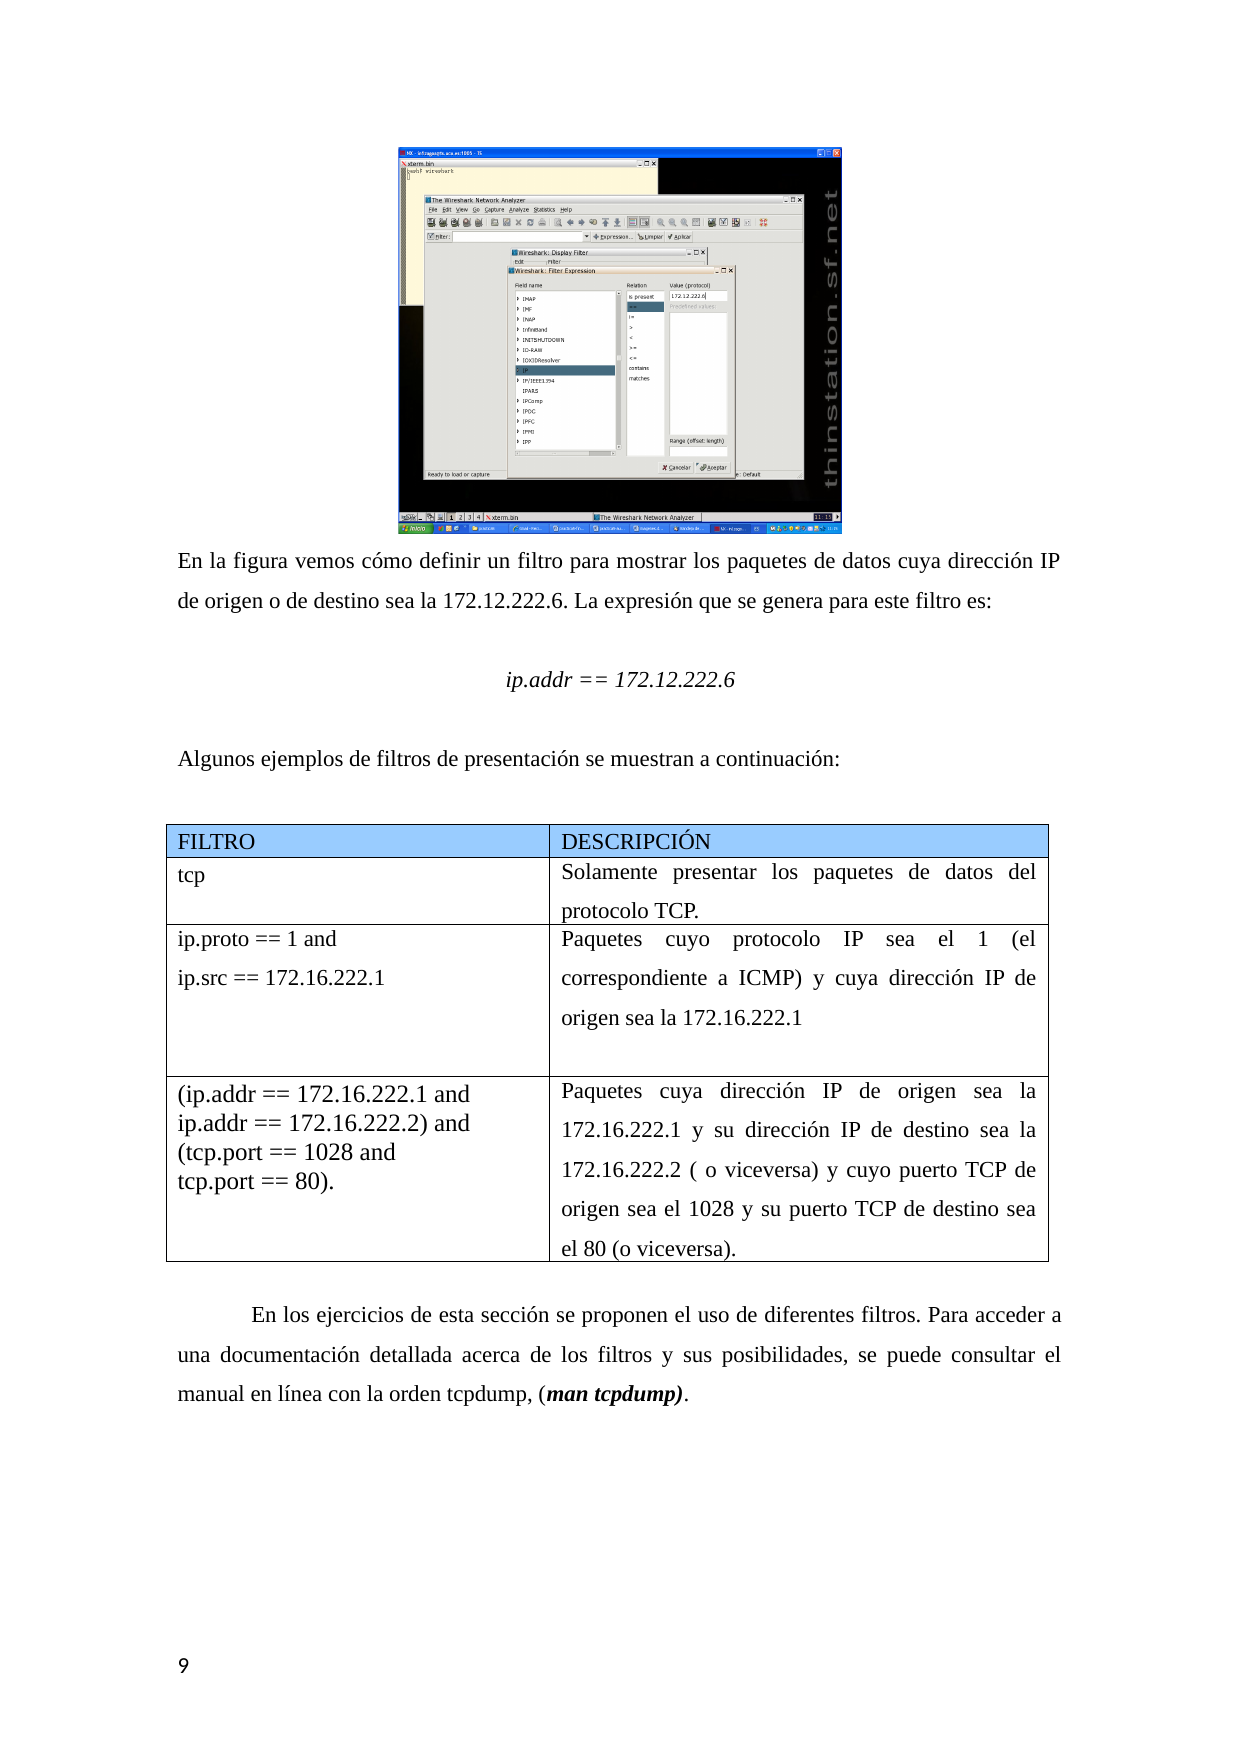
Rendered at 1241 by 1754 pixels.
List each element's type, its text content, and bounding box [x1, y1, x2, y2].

table_cell Paquetes cuya dirección IP de origen sea la 172.16.222.1 y su dirección IP de destino sea la 172.16.222.2 ( o viceversa) y cuyo puerto TCP de origen sea el 1028 y su puerto TCP de destino sea el 80 (o viceversa). [550, 1077, 1048, 1261]
table_cell (ip.addr == 172.16.222.1 and ip.addr == 172.16.222.2) and (tcp.port == 1028 and tcp.port == 80). [167, 1077, 549, 1261]
picture [398, 147, 842, 534]
table_header FILTRO [167, 825, 549, 857]
text Algunos ejemplos de filtros de presentación se muestran a continuación: [177, 745, 1063, 771]
table_cell ip.proto == 1 and ip.src == 172.16.222.1 [167, 925, 549, 1076]
table_cell Paquetes cuyo protocolo IP sea el 1 (el correspondiente a ICMP) y cuya dirección IP de origen sea la 172.16.222.1 [550, 925, 1048, 1076]
table_cell Solamente presentar los paquetes de datos del protocolo TCP. [550, 858, 1048, 924]
text ip.addr == 172.12.222.6 [177, 666, 1063, 692]
table_header DESCRIPCIÓN [550, 825, 1048, 857]
text En la figura vemos cómo definir un filtro para mostrar los paquetes de datos cuya dirección IP de origen o de destino sea la 172.12.222.6. La expresión que se genera para este filtro es: [177, 547, 1063, 613]
text En los ejercicios de esta sección se proponen el uso de diferentes filtros. Para acceder a una documentación detallada acerca de los filtros y sus posibilidades, se puede consultar el manual en línea con la orden tcpdump, (man tcpdump). [177, 1301, 1063, 1407]
table_cell tcp [167, 858, 549, 924]
